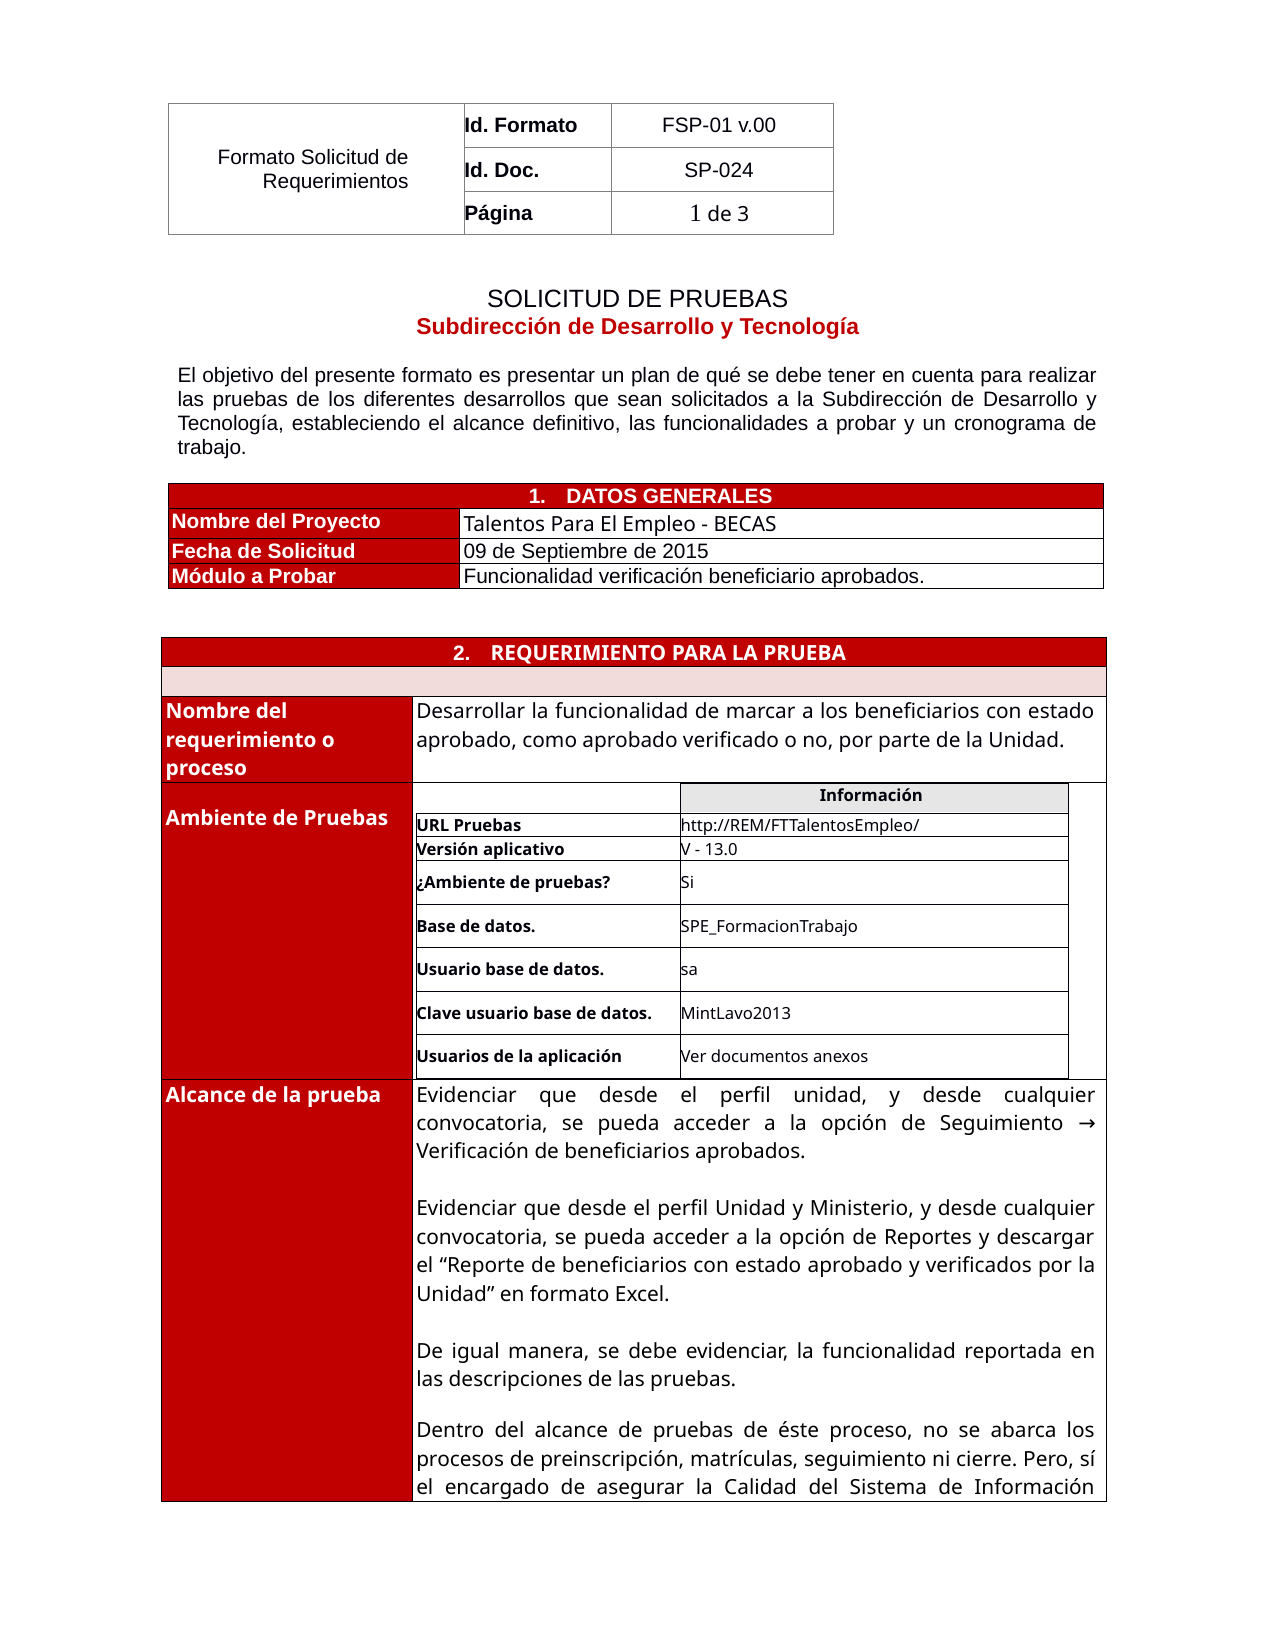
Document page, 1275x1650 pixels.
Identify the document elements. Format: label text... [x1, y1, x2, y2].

table_cell Funcionalidad verificación beneficiario aprobados. [460, 564, 1103, 588]
table_cell Usuarios de la aplicación [417, 1035, 680, 1078]
table_cell SPE_FormacionTrabajo [681, 905, 1068, 947]
table_cell Ver documentos anexos [681, 1035, 1068, 1078]
table_cell Módulo a Probar [169, 564, 459, 588]
table_header REQUERIMIENTO PARA LA PRUEBA [162, 638, 1106, 666]
table_cell Nombre del Proyecto [169, 509, 459, 538]
table_header DATOS GENERALES [169, 484, 1103, 508]
text Subdirección de Desarrollo y Tecnología [177, 313, 1098, 339]
table_cell http://REM/FTTalentosEmpleo/ [681, 814, 1068, 836]
subtitle SOLICITUD DE PRUEBAS [177, 284, 1098, 313]
table_header [416, 783, 680, 812]
text El objetivo del presente formato es presentar un plan de qué se debe tener en cuenta para realizar las pruebas de los diferentes desarrollos que sean solicitados a la Subdirección de Desarrollo y Tecnología, estableciendo el alcance definitivo, las funcionalidades a probar y un cronograma de trabajo. [177, 363, 1098, 459]
table_cell Ambiente de Pruebas [162, 783, 412, 1079]
table_cell Versión aplicativo [417, 837, 680, 860]
table_cell Desarrollar la funcionalidad de marcar a los beneficiarios con estado aprobado, como aprobado verificado o no, por parte de la Unidad. [413, 697, 1106, 782]
table_cell Clave usuario base de datos. [417, 992, 680, 1034]
table_cell sa [681, 948, 1068, 991]
table_cell Alcance de la prueba [162, 1080, 412, 1501]
table_cell MintLavo2013 [681, 992, 1068, 1034]
table_cell Fecha de Solicitud [169, 539, 459, 563]
table_header Información [681, 784, 1068, 812]
table_cell Nombre del requerimiento o proceso [162, 697, 412, 782]
table_cell [162, 667, 1106, 696]
table_cell Talentos Para El Empleo - BECAS [460, 509, 1103, 538]
table_cell URL Pruebas [417, 814, 680, 836]
table_cell 09 de Septiembre de 2015 [460, 539, 1103, 563]
table_cell V - 13.0 [681, 837, 1068, 860]
table_cell [1069, 783, 1106, 1079]
table_cell Usuario base de datos. [417, 948, 680, 991]
table_cell Si [681, 861, 1068, 903]
table_cell Base de datos. [417, 905, 680, 947]
table_cell Evidenciar que desde el perfil unidad, y desde cualquier convocatoria, se pueda acceder a la opción de Seguimiento → Verificación de beneficiarios aprobados. Evidenciar que desde el perfil Unidad y Ministerio, y desde cualquier convocatoria, se pueda acceder a la opción de Reportes y descargar el “Reporte de beneficiarios con estado aprobado y verificados por la Unidad” en formato Excel. De igual manera, se debe evidenciar, la funcionalidad reportada en las descripciones de las pruebas. Dentro del alcance de pruebas de éste proceso, no se abarca los procesos de preinscripción, matrículas, seguimiento ni cierre. Pero, sí el encargado de asegurar la Calidad del Sistema de Información [413, 1080, 1106, 1501]
table_cell ¿Ambiente de pruebas? [417, 861, 680, 903]
